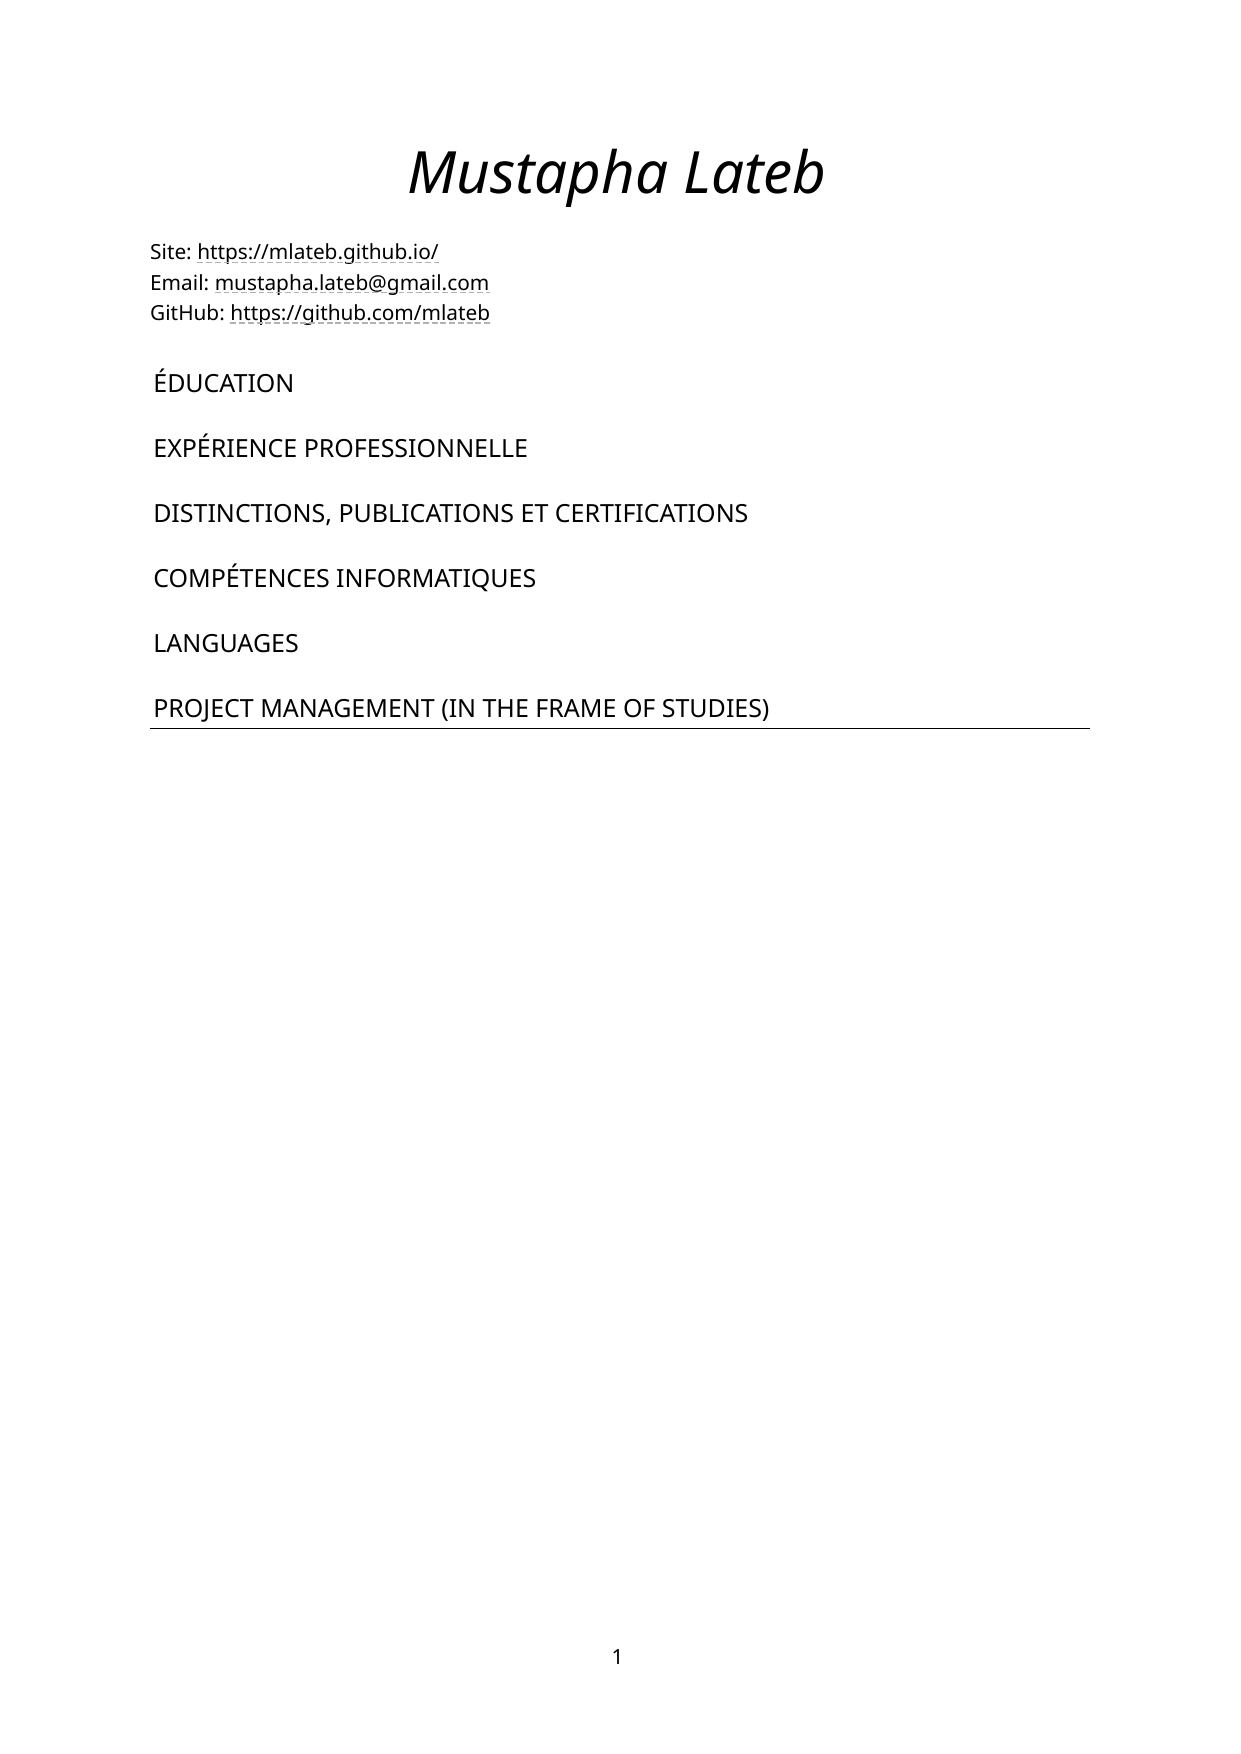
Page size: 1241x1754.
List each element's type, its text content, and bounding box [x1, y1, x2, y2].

subtitle Distinctions, publications et certifications [150, 493, 1090, 530]
text Site: https://mlateb.github.io/ Email: mustapha.lateb@gmail.com GitHub: https://github.com/mlateb [150, 237, 1090, 327]
subtitle Éducation [150, 363, 1090, 400]
subtitle Project management (in the frame of studies) [150, 688, 1090, 728]
subtitle Expérience professionnelle [150, 428, 1090, 465]
subtitle Compétences informatiques [150, 558, 1090, 595]
subtitle Languages [150, 623, 1090, 660]
title Mustapha Lateb [150, 131, 1090, 210]
